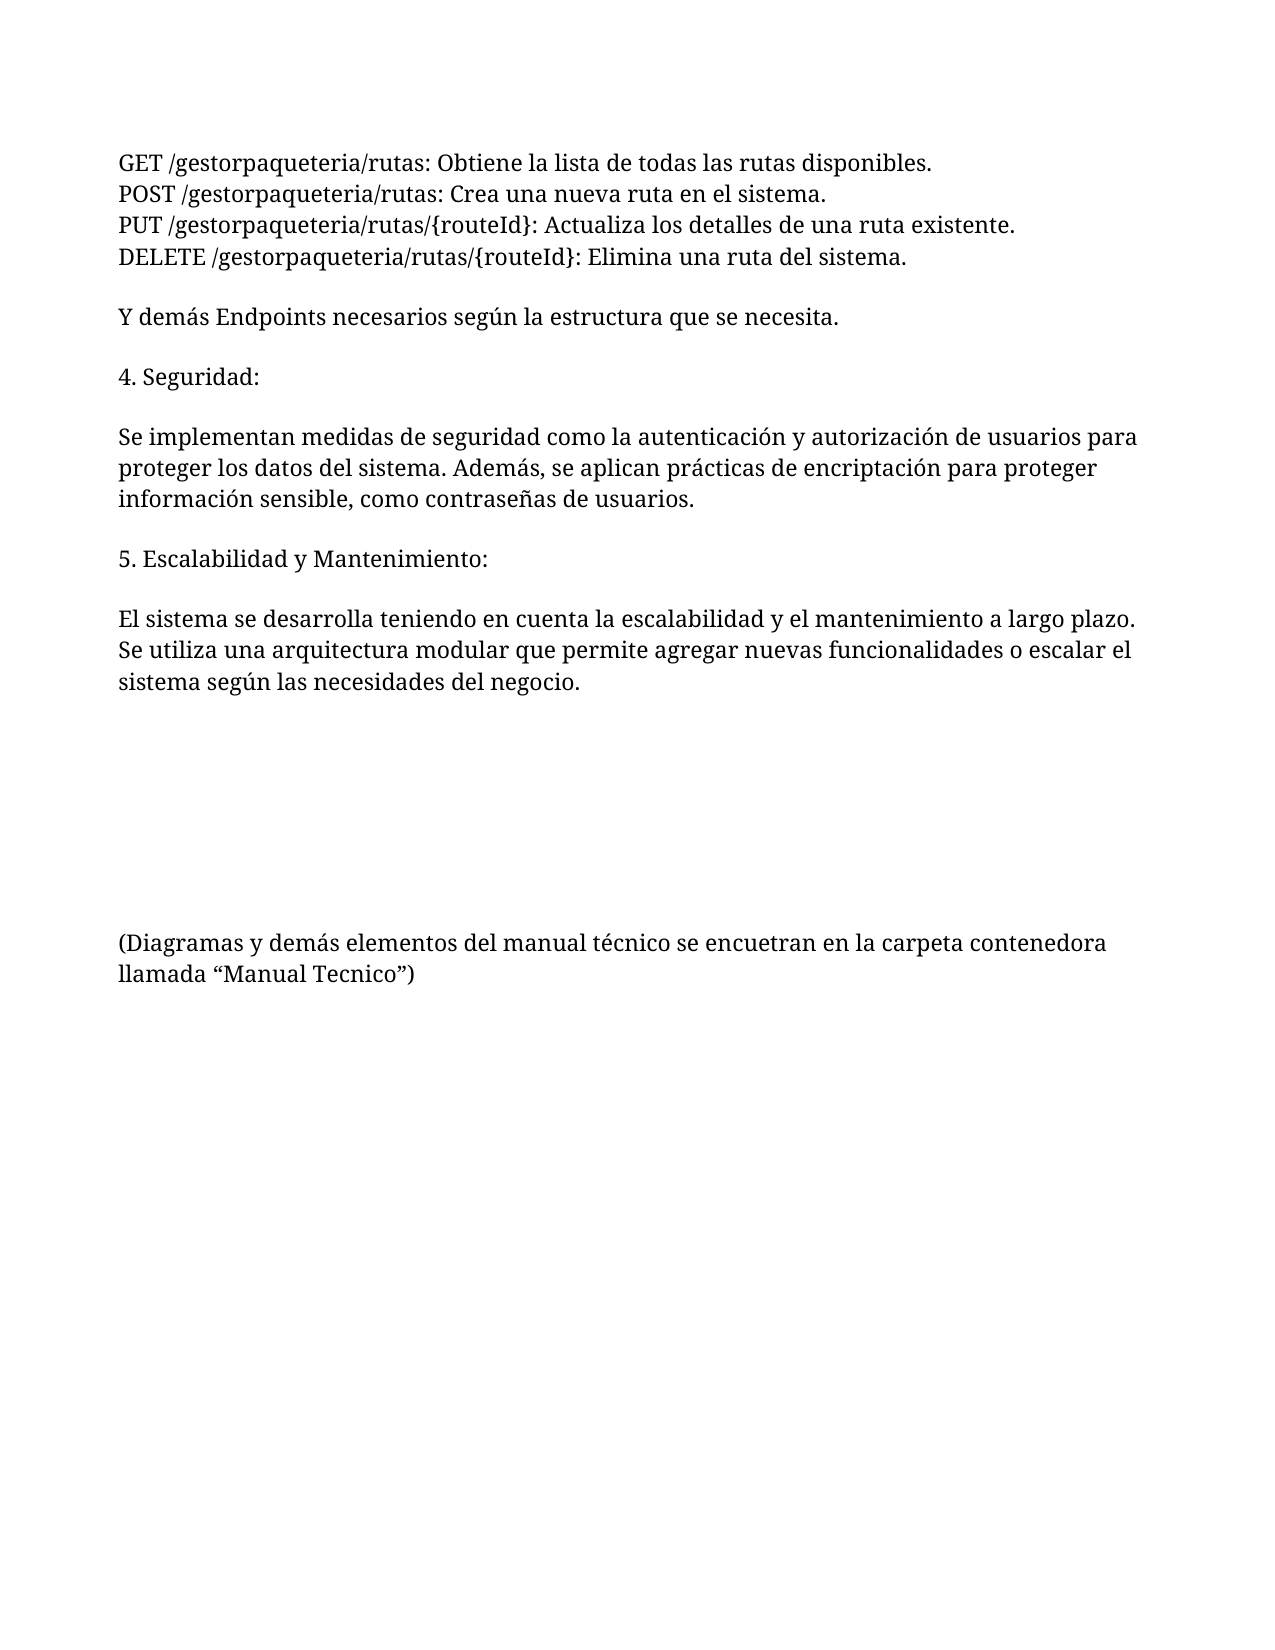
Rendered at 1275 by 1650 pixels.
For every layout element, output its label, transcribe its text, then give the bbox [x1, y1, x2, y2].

text GET /gestorpaqueteria/rutas: Obtiene la lista de todas las rutas disponibles. [118, 147, 1157, 178]
text (Diagramas y demás elementos del manual técnico se encuetran en la carpeta contenedora llamada “Manual Tecnico”) [118, 927, 1157, 989]
text DELETE /gestorpaqueteria/rutas/{routeId}: Elimina una ruta del sistema. [118, 241, 1157, 272]
text 5. Escalabilidad y Mantenimiento: [118, 543, 1157, 574]
text PUT /gestorpaqueteria/rutas/{routeId}: Actualiza los detalles de una ruta existente. [118, 209, 1157, 241]
text 4. Seguridad: [118, 361, 1157, 392]
text Se implementan medidas de seguridad como la autenticación y autorización de usuarios para proteger los datos del sistema. Además, se aplican prácticas de encriptación para proteger información sensible, como contraseñas de usuarios. [118, 421, 1157, 514]
text Y demás Endpoints necesarios según la estructura que se necesita. [118, 301, 1157, 332]
text El sistema se desarrolla teniendo en cuenta la escalabilidad y el mantenimiento a largo plazo. Se utiliza una arquitectura modular que permite agregar nuevas funcionalidades o escalar el sistema según las necesidades del negocio. [118, 603, 1157, 697]
text POST /gestorpaqueteria/rutas: Crea una nueva ruta en el sistema. [118, 178, 1157, 209]
